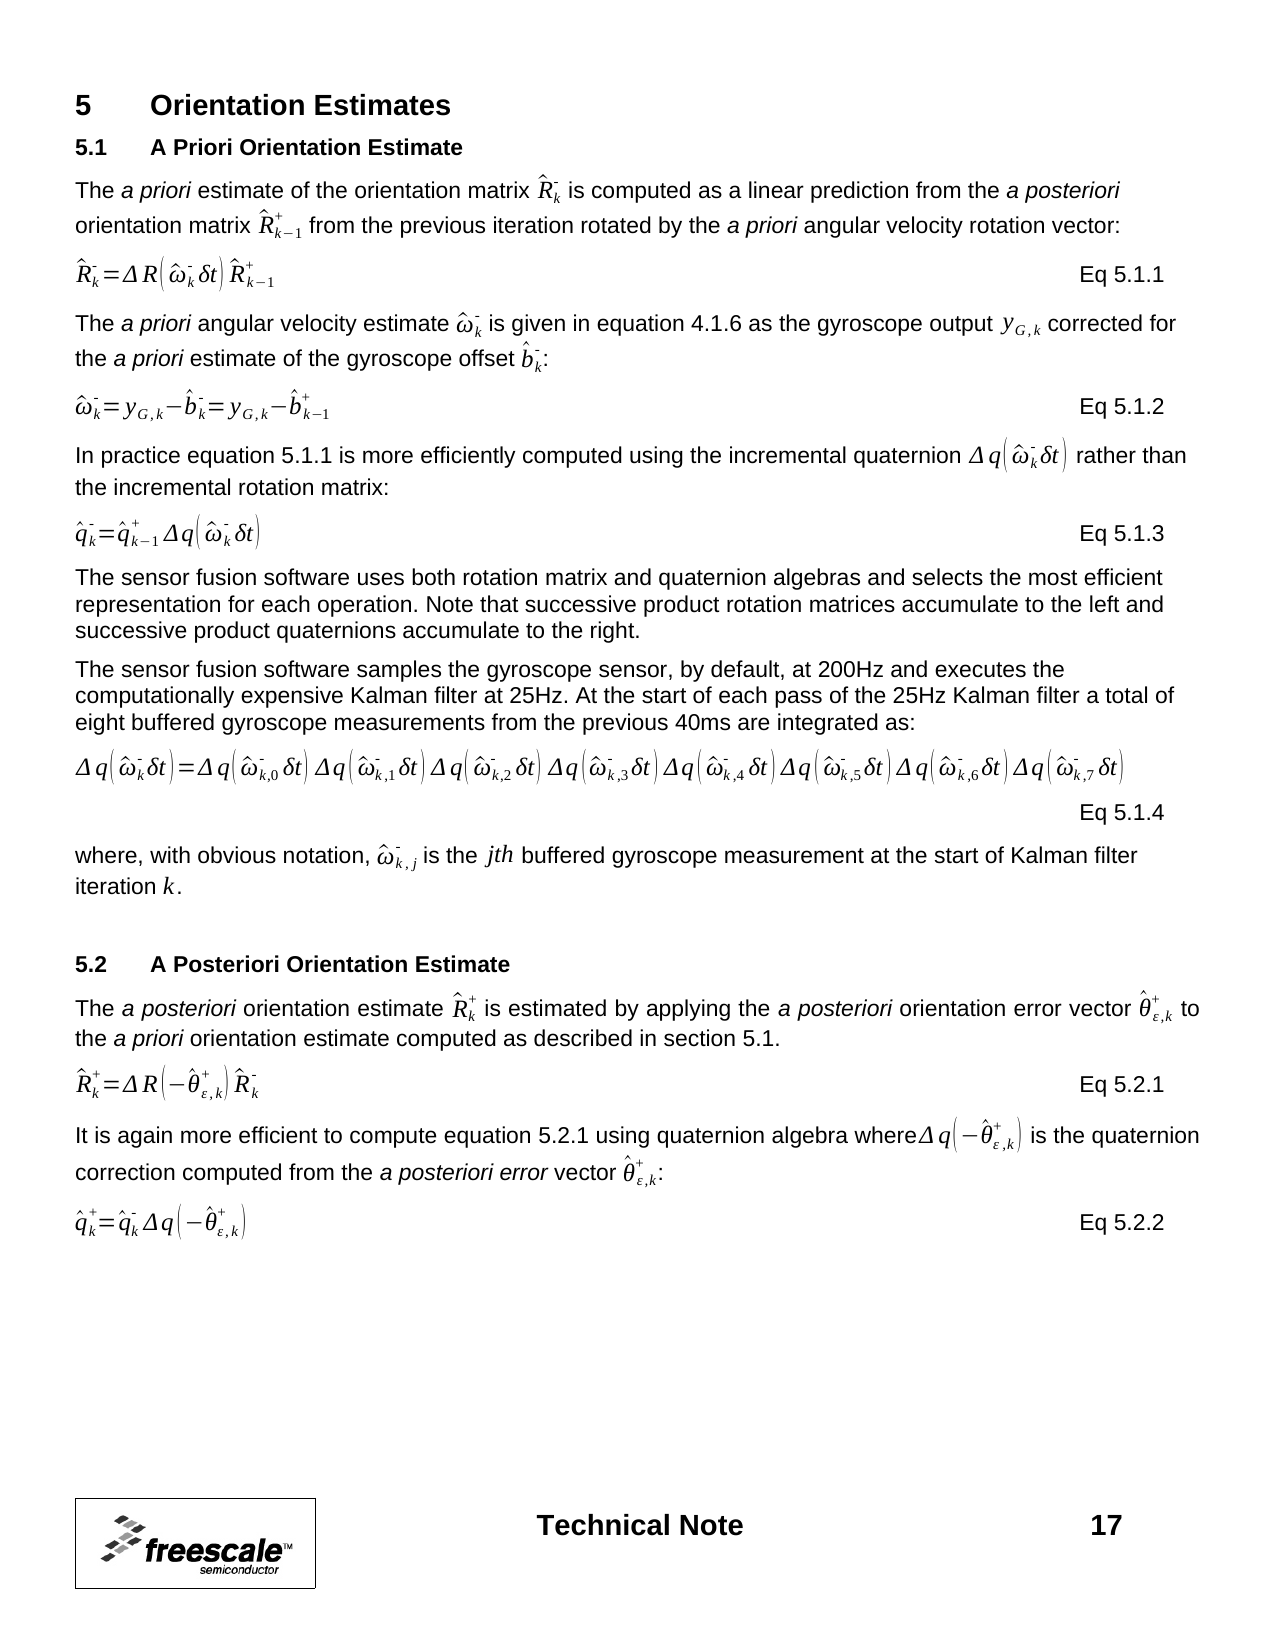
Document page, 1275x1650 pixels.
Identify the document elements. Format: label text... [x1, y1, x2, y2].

text The sensor fusion software samples the gyroscope sensor, by default, at 200Hz and executes the computationally expensive Kalman filter at 25Hz. At the start of each pass of the 25Hz Kalman filter a total of eight buffered gyroscope measurements from the previous 40ms are integrated as: [75, 656, 1200, 735]
picture [90, 1505, 297, 1581]
text Eq 5.1.3 [75, 513, 1200, 552]
text In practice equation 5.1.1 is more efficiently computed using the incremental quaternion rather than the incremental rotation matrix: [75, 436, 1200, 501]
text The a priori estimate of the orientation matrix is computed as a linear prediction from the a posteriori orientation matrix from the previous iteration rotated by the a priori angular velocity rotation vector: [75, 172, 1200, 242]
text The sensor fusion software uses both rotation matrix and quaternion algebras and selects the most efficient representation for each operation. Note that successive product rotation matrices accumulate to the left and successive product quaternions accumulate to the right. [75, 564, 1200, 643]
text Eq 5.1.2 [75, 388, 1200, 423]
text The a priori angular velocity estimate is given in equation 4.1.6 as the gyroscope output corrected for the a priori estimate of the gyroscope offset : [75, 306, 1200, 376]
text Eq 5.2.2 [75, 1202, 1200, 1241]
subtitle Orientation Estimates [75, 87, 1200, 121]
text Eq 5.1.1 [75, 255, 1200, 293]
text It is again more efficient to compute equation 5.2.1 using quaternion algebra where is the quaternion correction computed from the a posteriori error vector : [75, 1116, 1200, 1190]
subtitle A Posteriori Orientation Estimate [75, 951, 1200, 978]
text Eq 5.2.1 [75, 1064, 1200, 1103]
text where, with obvious notation, is the buffered gyroscope measurement at the start of Kalman filter iteration . [75, 837, 1200, 900]
subtitle A Priori Orientation Estimate [75, 133, 1200, 160]
text The a posteriori orientation estimate is estimated by applying the a posteriori orientation error vector to the a priori orientation estimate computed as described in section 5.1. [75, 990, 1200, 1052]
text Eq 5.1.4 [75, 799, 1200, 825]
